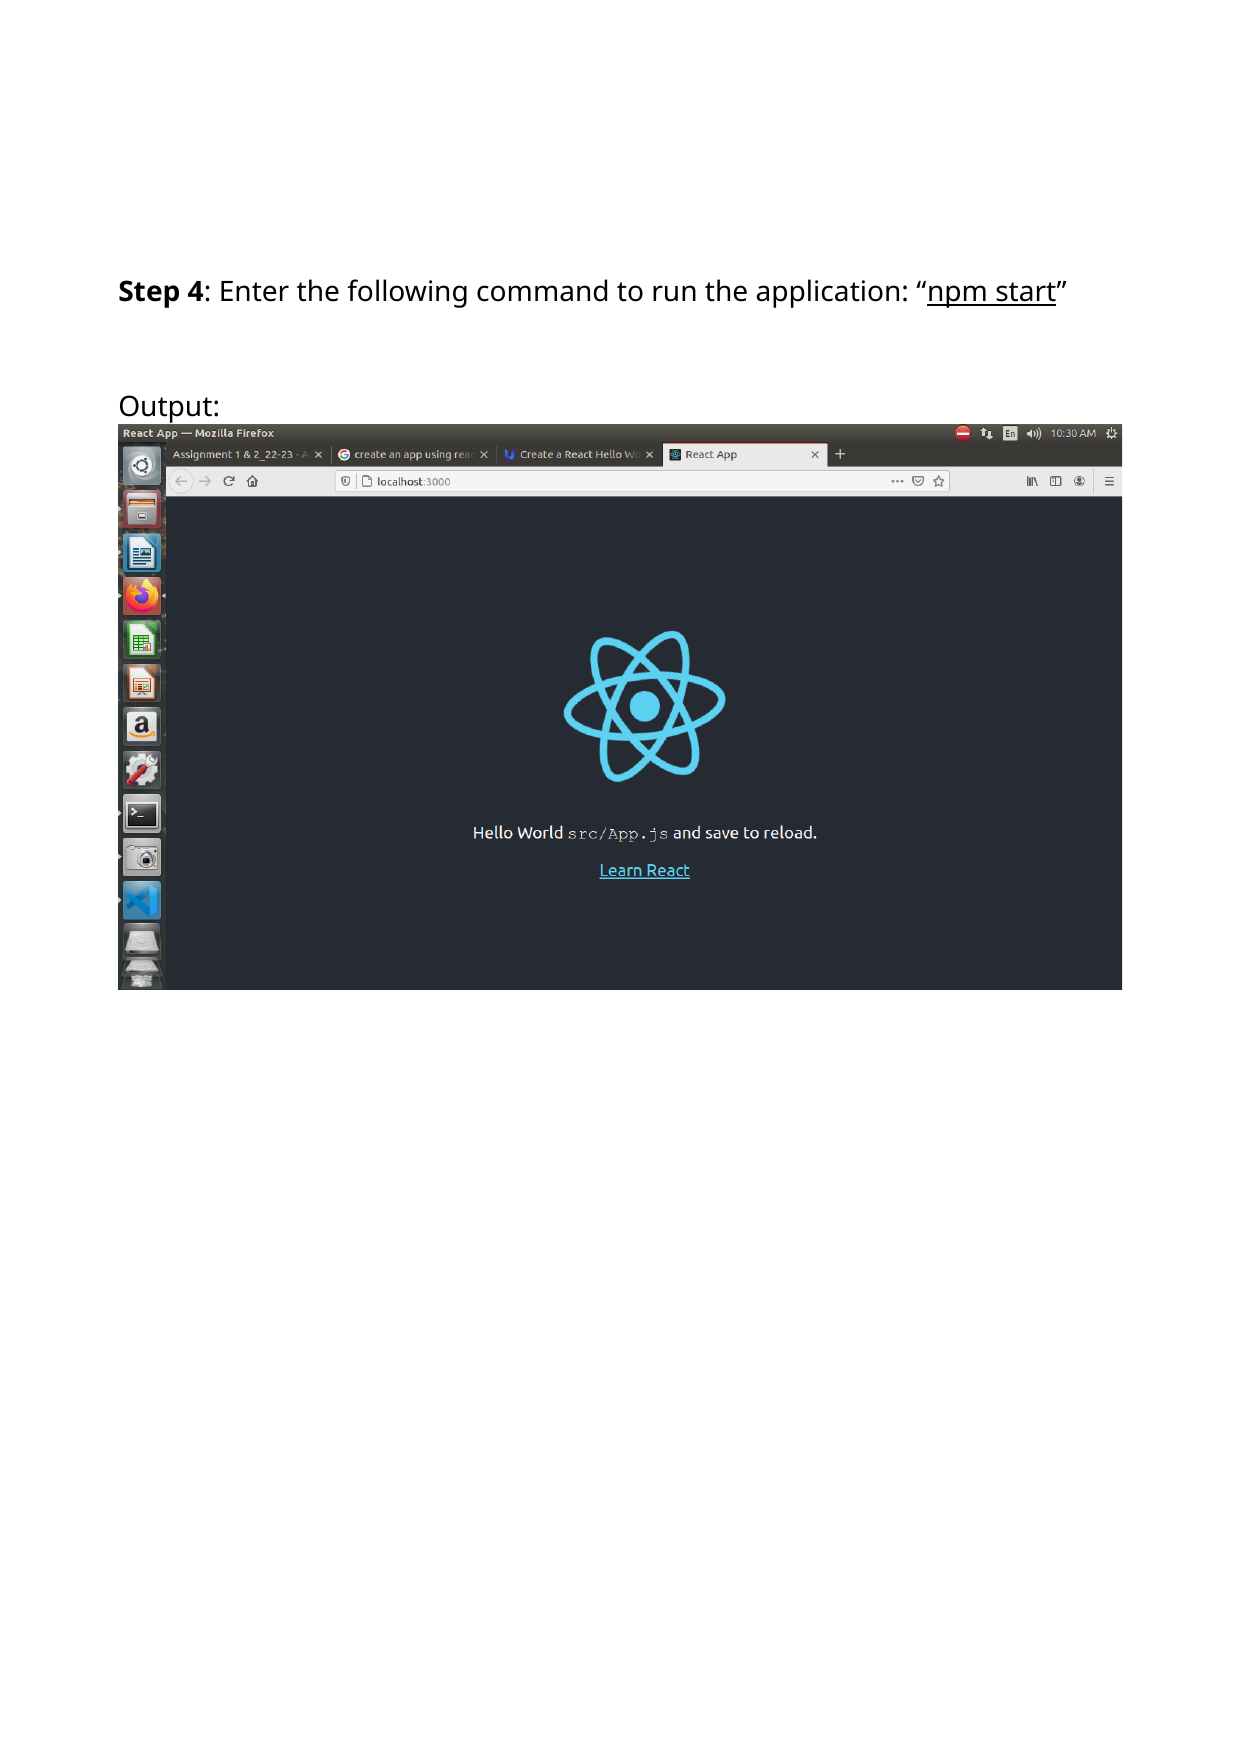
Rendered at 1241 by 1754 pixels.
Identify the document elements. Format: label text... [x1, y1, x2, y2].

text Step 4: Enter the following command to run the application: “npm start” [118, 271, 1122, 310]
text Output: [118, 386, 1122, 424]
picture [118, 424, 1123, 990]
